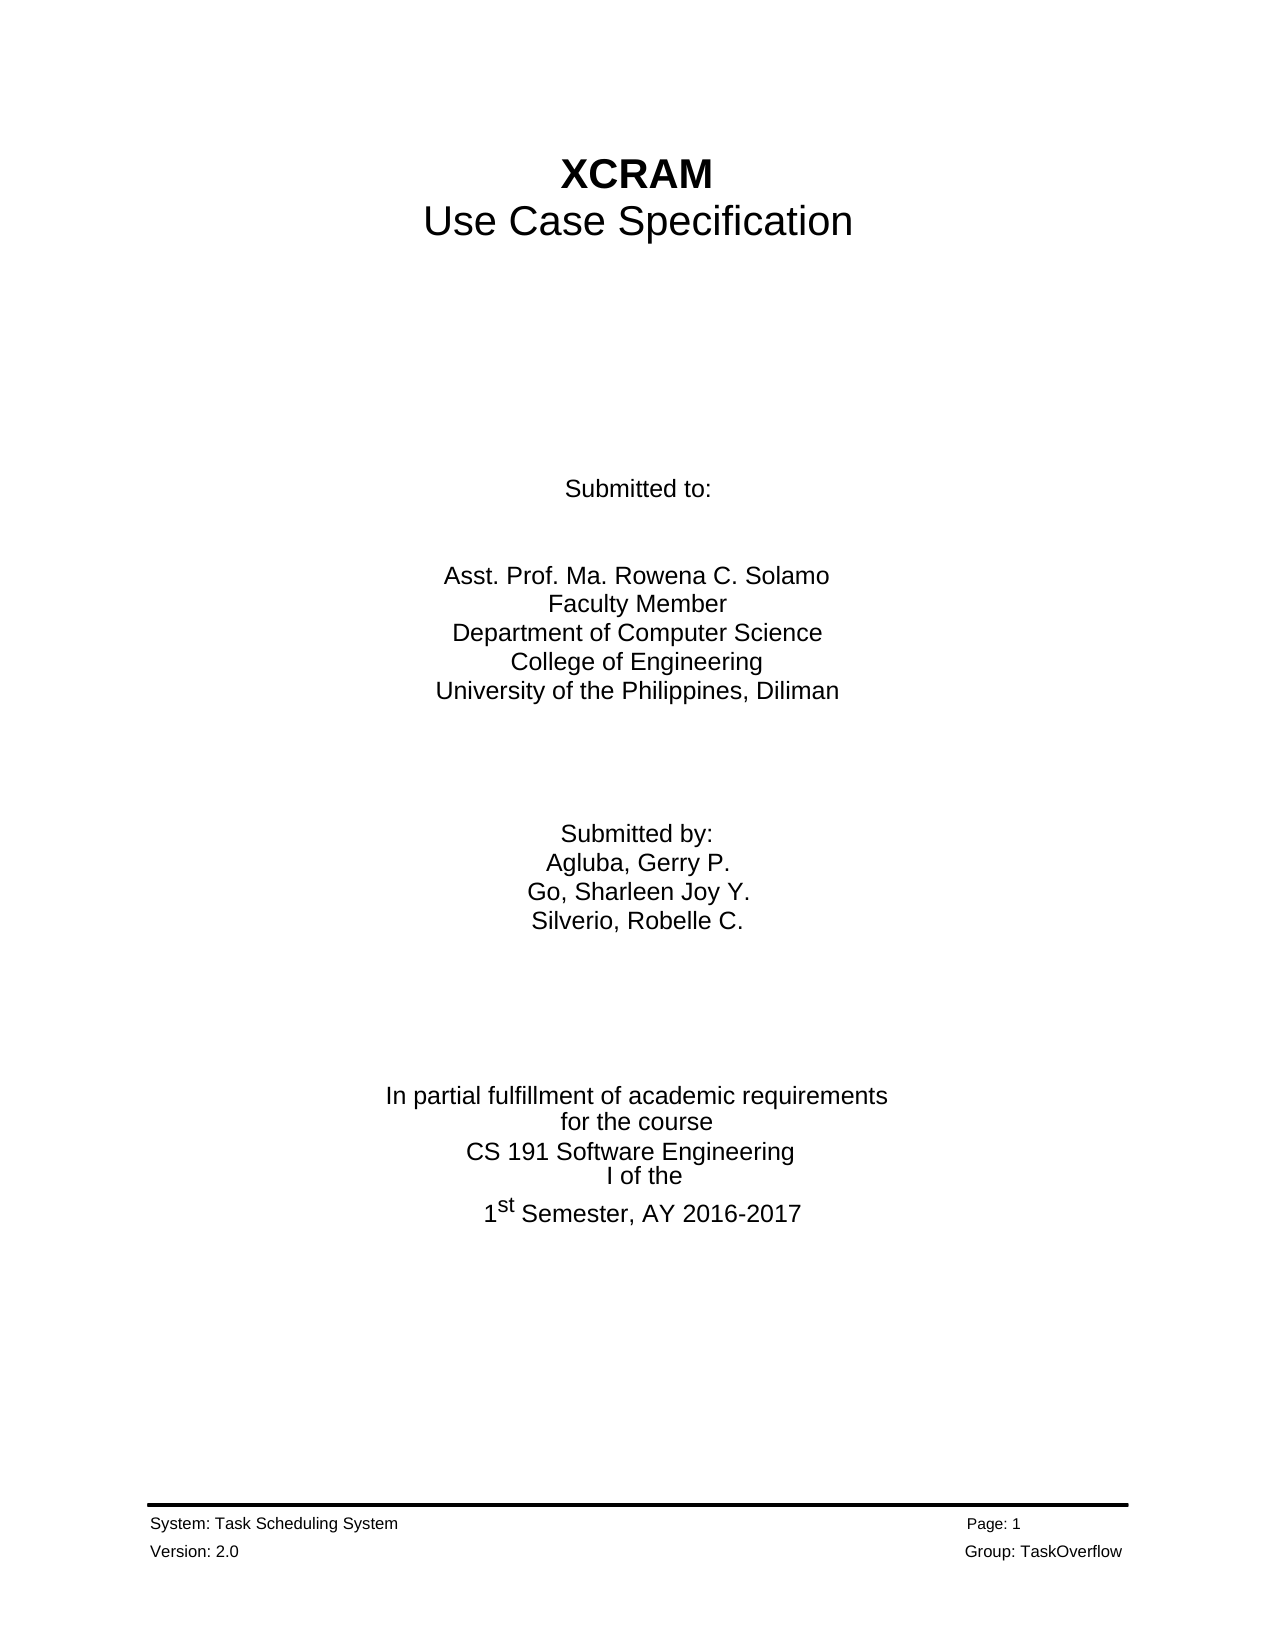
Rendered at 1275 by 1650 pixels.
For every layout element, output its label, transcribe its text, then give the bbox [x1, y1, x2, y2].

text In partial fulfillment of academic requirements for the course [385, 1083, 889, 1135]
text University of the Philippines, Diliman [435, 676, 1125, 704]
text Faculty Member [548, 589, 1125, 618]
text Go, Sharleen Joy Y. [527, 877, 1125, 906]
text Agluba, Gerry P. [546, 848, 1125, 877]
text College of Engineering [510, 647, 1125, 676]
text CS 191 Software Engineering I of the [466, 1141, 808, 1190]
text XCRAM [560, 149, 1125, 197]
text Submitted by: [560, 819, 1125, 848]
text Version: 2.0 Group: TaskOverflow [150, 1535, 1125, 1563]
text Silverio, Robelle C. [531, 906, 1125, 934]
text 1st Semester, AY 2016-2017 [483, 1191, 1125, 1230]
text System: Task Scheduling System Page: 1 [150, 1507, 1125, 1535]
text Asst. Prof. Ma. Rowena C. Solamo [444, 561, 1125, 589]
text Use Case Specification [423, 197, 1125, 244]
text Submitted to: [564, 474, 1125, 503]
text Department of Computer Science [452, 618, 1125, 647]
